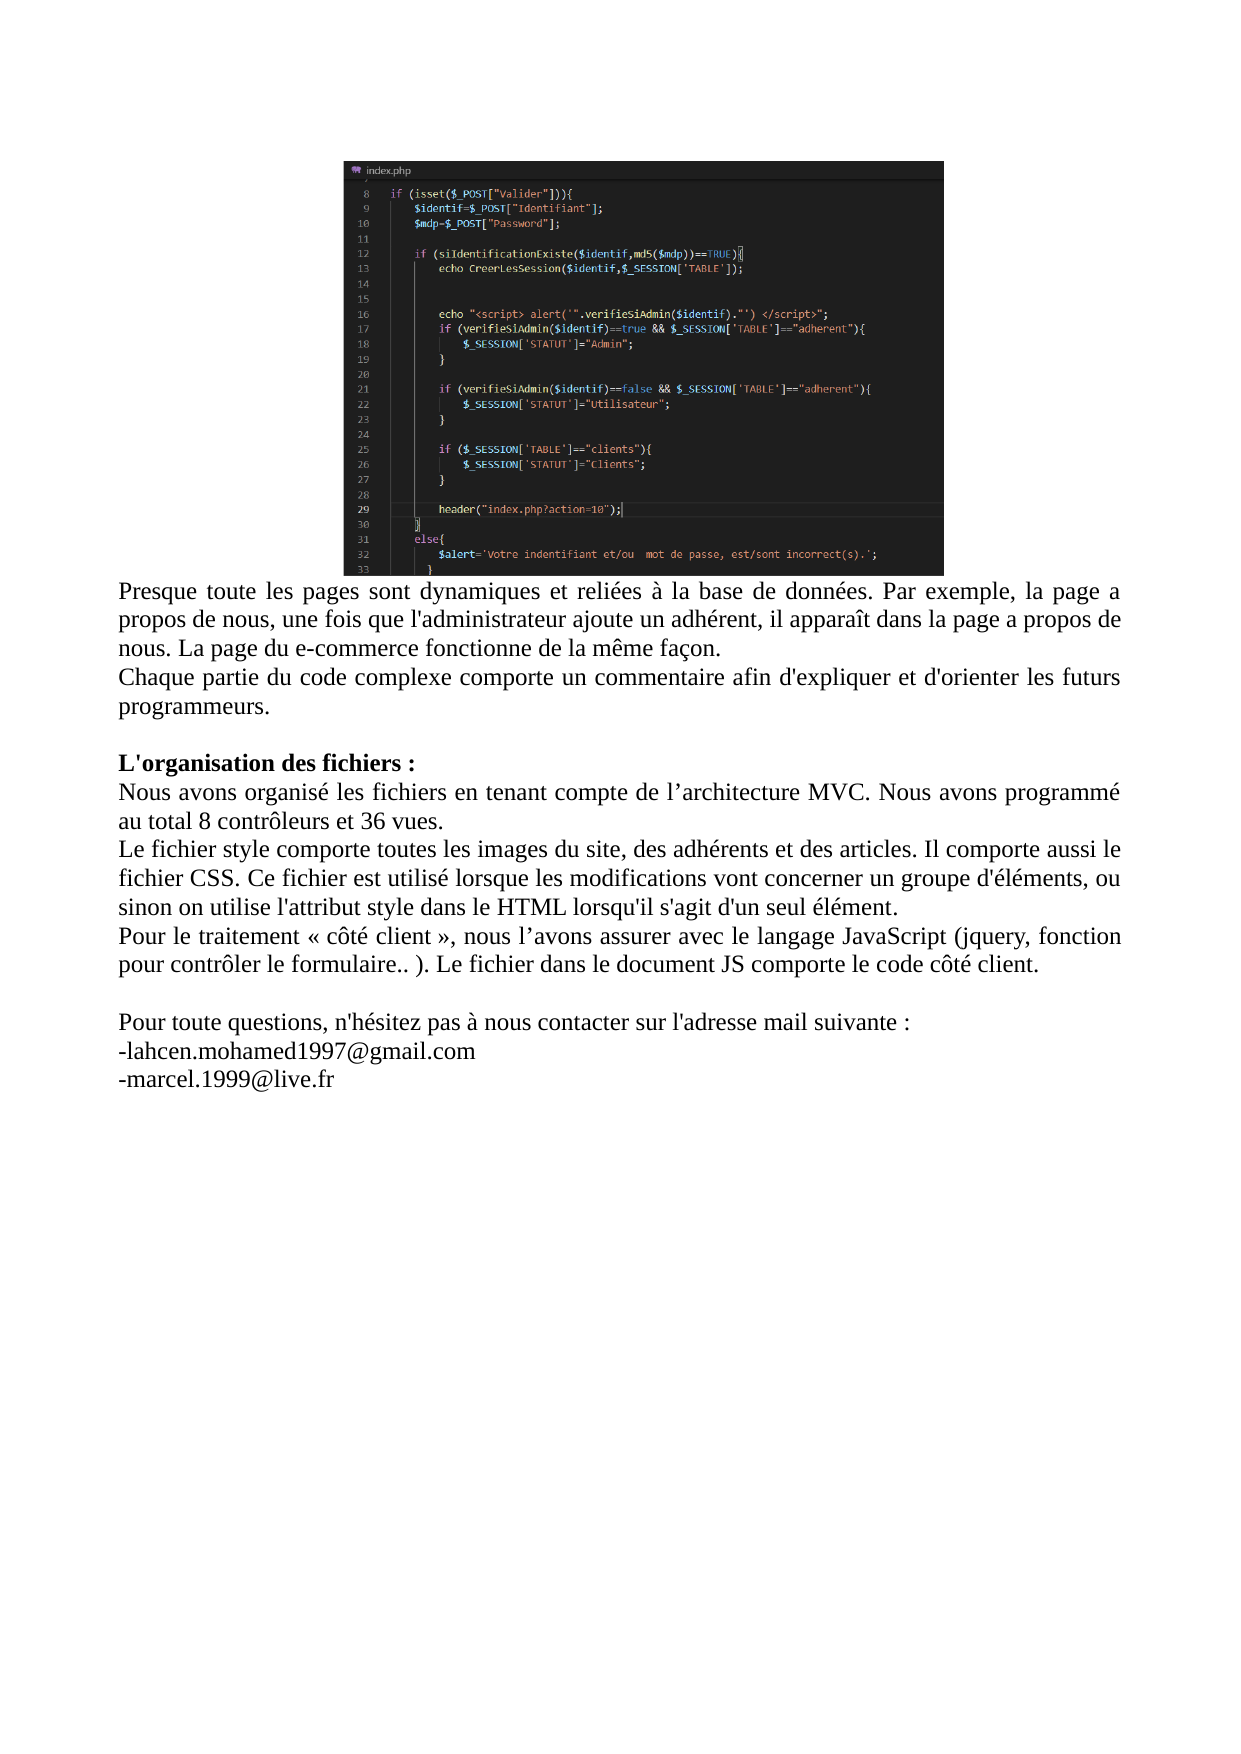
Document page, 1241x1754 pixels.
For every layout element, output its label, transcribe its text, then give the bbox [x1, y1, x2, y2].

text Pour le traitement « côté client », nous l’avons assurer avec le langage JavaScript (jquery, fonction pour contrôler le formulaire.. ). Le fichier dans le document JS comporte le code côté client. [118, 921, 1122, 978]
text -marcel.1999@live.fr [118, 1064, 1122, 1093]
text Chaque partie du code complexe comporte un commentaire afin d'expliquer et d'orienter les futurs programmeurs. [118, 662, 1122, 719]
text Nous avons organisé les fichiers en tenant compte de l’architecture MVC. Nous avons programmé au total 8 contrôleurs et 36 vues. [118, 777, 1122, 834]
text Presque toute les pages sont dynamiques et reliées à la base de données. Par exemple, la page a propos de nous, une fois que l'administrateur ajoute un adhérent, il apparaît dans la page a propos de nous. La page du e-commerce fonctionne de la même façon. [118, 147, 1122, 662]
text L'organisation des fichiers : [118, 748, 1122, 777]
text Le fichier style comporte toutes les images du site, des adhérents et des articles. Il comporte aussi le fichier CSS. Ce fichier est utilisé lorsque les modifications vont concerner un groupe d'éléments, ou sinon on utilise l'attribut style dans le HTML lorsqu'il s'agit d'un seul élément. [118, 834, 1122, 921]
picture [343, 161, 944, 576]
text Pour toute questions, n'hésitez pas à nous contacter sur l'adresse mail suivante : [118, 1007, 1122, 1036]
text -lahcen.mohamed1997@gmail.com [118, 1036, 1122, 1064]
